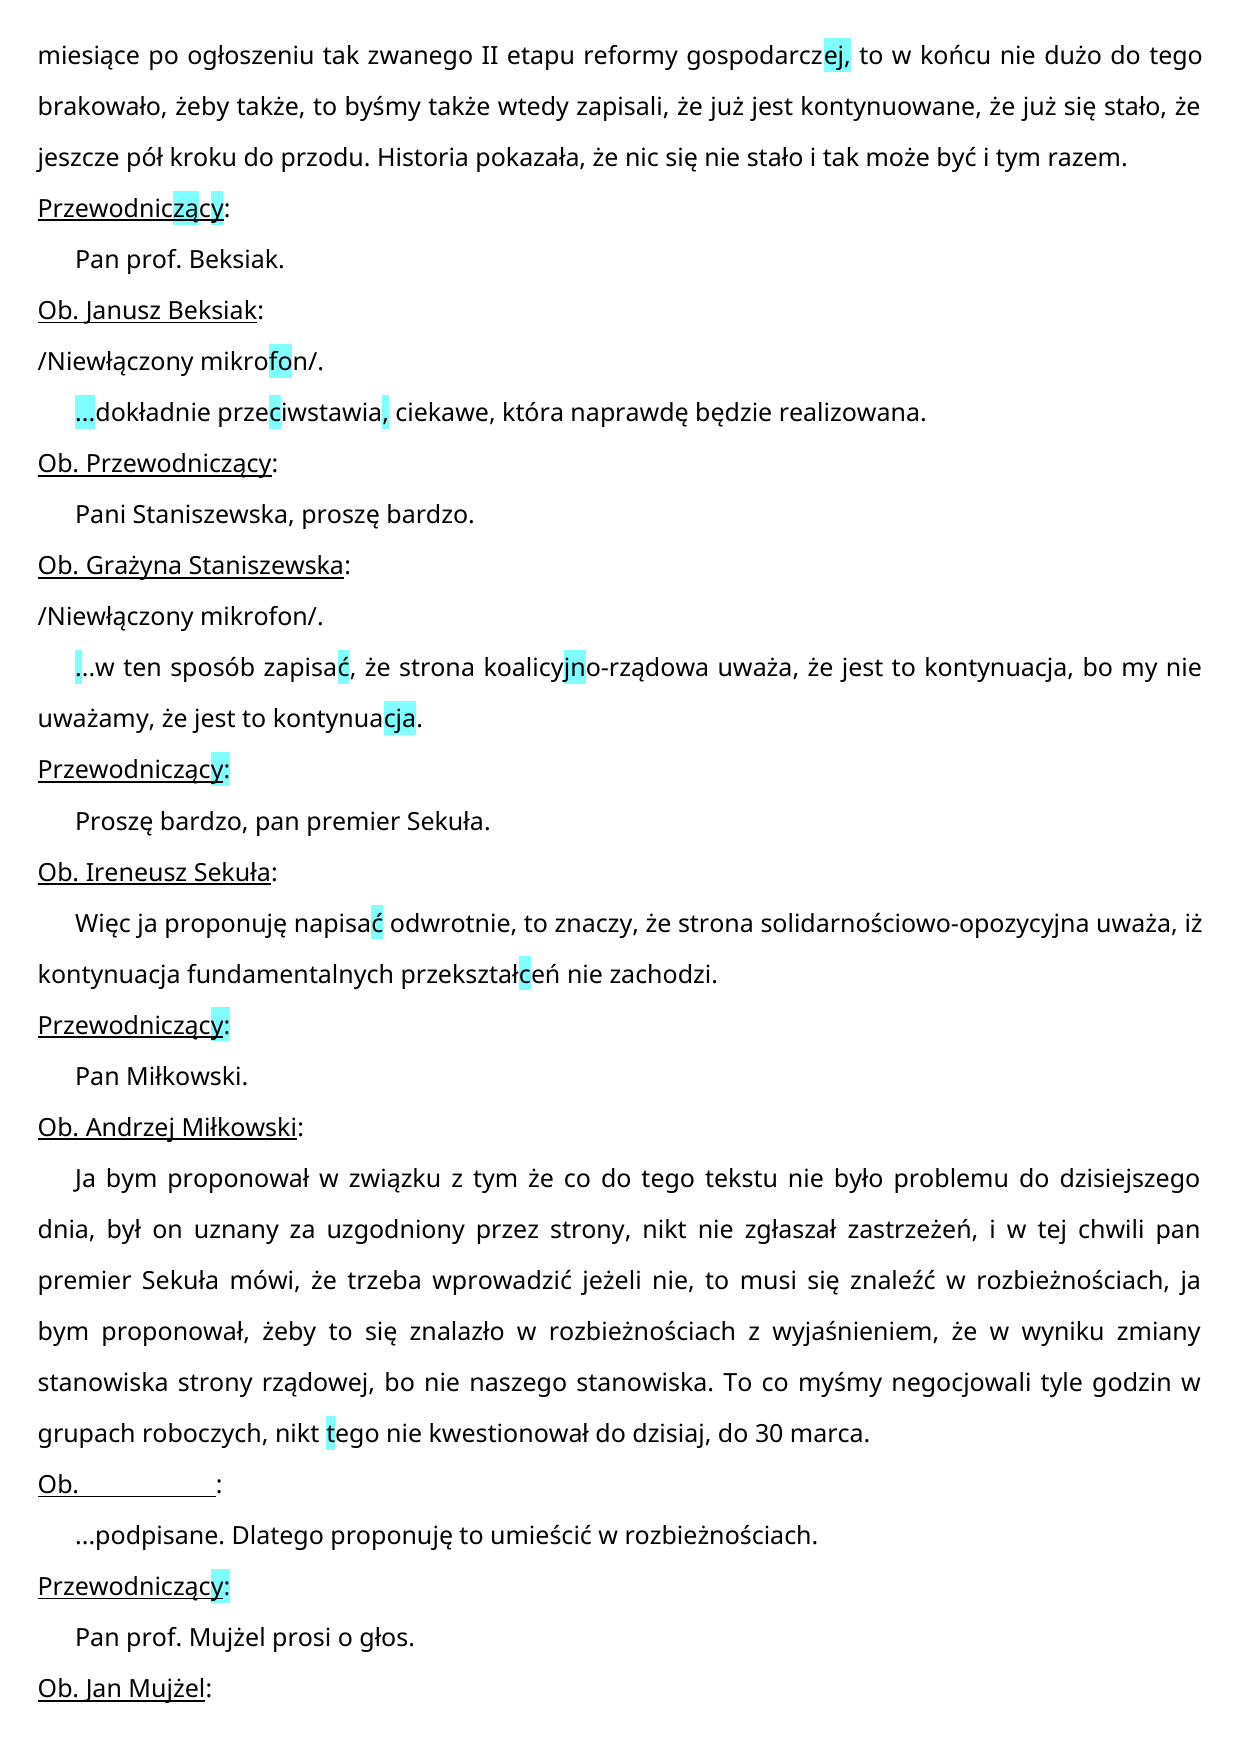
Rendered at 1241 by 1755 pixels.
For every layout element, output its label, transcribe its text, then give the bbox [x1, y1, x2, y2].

text ...podpisane. Dlatego proponuję to umieścić w rozbieżnościach. [37, 1518, 1203, 1552]
text Ob. Janusz Beksiak: [37, 293, 1203, 327]
text Przewodniczący: [37, 191, 1203, 225]
text ...w ten sposób zapisać, że strona koalicyjno-rządowa uważa, że jest to kontynuacja, bo my nie uważamy, że jest to kontynuacja. [37, 650, 1203, 735]
text Ja bym proponował w związku z tym że co do tego tekstu nie było problemu do dzisiejszego dnia, był on uznany za uzgodniony przez strony, nikt nie zgłaszał zastrzeżeń, i w tej chwili pan premier Sekuła mówi, że trzeba wprowadzić jeżeli nie, to musi się znaleźć w rozbieżnościach, ja bym proponował, żeby to się znalazło w rozbieżnościach z wyjaśnieniem, że w wyniku zmiany stanowiska strony rządowej, bo nie naszego stanowiska. To co myśmy negocjowali tyle godzin w grupach roboczych, nikt tego nie kwestionował do dzisiaj, do 30 marca. [37, 1160, 1203, 1450]
text Ob. Ireneusz Sekuła: [37, 854, 1203, 888]
text Przewodniczący: [37, 1569, 1203, 1603]
text Ob. Przewodniczący: [37, 446, 1203, 480]
text Więc ja proponuję napisać odwrotnie, to znaczy, że strona solidarnościowo-opozycyjna uważa, iż kontynuacja fundamentalnych przekształceń nie zachodzi. [37, 905, 1203, 990]
text /Niewłączony mikrofon/. [37, 599, 1203, 633]
text Ob. Jan Mujżel: [37, 1671, 1203, 1705]
text Pan prof. Beksiak. [37, 242, 1203, 276]
text Pani Staniszewska, proszę bardzo. [37, 497, 1203, 531]
text Ob. Grażyna Staniszewska: [37, 548, 1203, 582]
text miesiące po ogłoszeniu tak zwanego II etapu reformy gospodarczej, to w końcu nie dużo do tego brakowało, żeby także, to byśmy także wtedy zapisali, że już jest kontynuowane, że już się stało, że jeszcze pół kroku do przodu. Historia pokazała, że nic się nie stało i tak może być i tym razem. [37, 37, 1203, 174]
text Pan Miłkowski. [37, 1058, 1203, 1092]
text /Niewłączony mikrofon/. [37, 344, 1203, 378]
text ...dokładnie przeciwstawia, ciekawe, która naprawdę będzie realizowana. [37, 395, 1203, 429]
text Przewodniczący: [37, 752, 1203, 786]
text Ob. Andrzej Miłkowski: [37, 1109, 1203, 1143]
text Pan prof. Mujżel prosi o głos. [37, 1620, 1203, 1654]
text Przewodniczący: [37, 1007, 1203, 1041]
text Ob. : [37, 1467, 1203, 1501]
text Proszę bardzo, pan premier Sekuła. [37, 803, 1203, 837]
